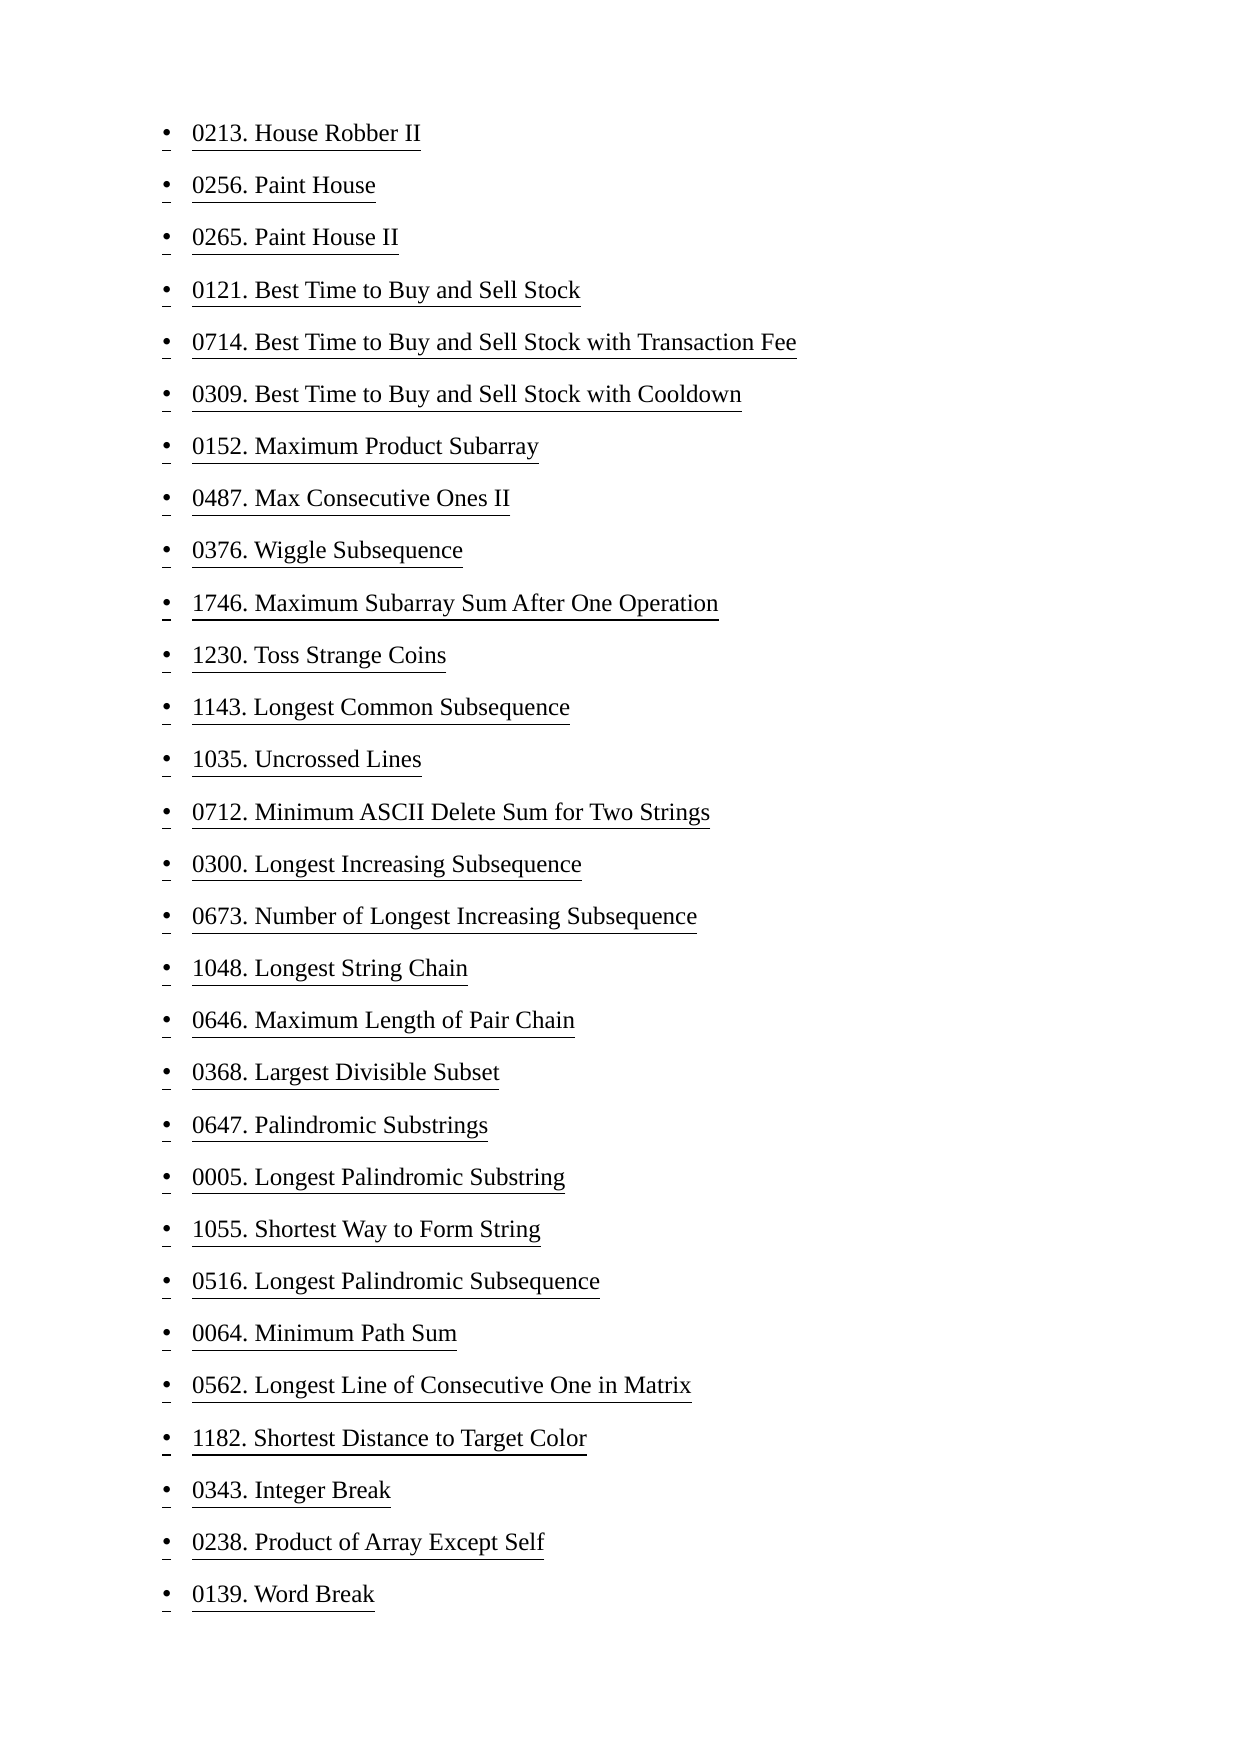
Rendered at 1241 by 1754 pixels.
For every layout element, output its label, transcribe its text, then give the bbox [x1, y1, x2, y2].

list 0487. Max Consecutive Ones II [162, 483, 1122, 516]
list 1055. Shortest Way to Form String [162, 1214, 1122, 1247]
list 1143. Longest Common Subsequence [162, 692, 1122, 725]
list 0213. House Robber II [162, 118, 1122, 151]
list 0376. Wiggle Subsequence [162, 536, 1122, 568]
list 0673. Number of Longest Increasing Subsequence [162, 901, 1122, 934]
list 0121. Best Time to Buy and Sell Stock [162, 275, 1122, 307]
list 1048. Longest String Chain [162, 953, 1122, 986]
list 0309. Best Time to Buy and Sell Stock with Cooldown [162, 379, 1122, 412]
list 0005. Longest Palindromic Substring [162, 1162, 1122, 1194]
list 0516. Longest Palindromic Subsequence [162, 1266, 1122, 1299]
list 0368. Largest Divisible Subset [162, 1057, 1122, 1090]
list 0647. Palindromic Substrings [162, 1110, 1122, 1142]
list 0646. Maximum Length of Pair Chain [162, 1005, 1122, 1038]
list 0256. Paint House [162, 170, 1122, 203]
list 0152. Maximum Product Subarray [162, 431, 1122, 464]
list 0712. Minimum ASCII Delete Sum for Two Strings [162, 797, 1122, 829]
list 0714. Best Time to Buy and Sell Stock with Transaction Fee [162, 327, 1122, 359]
list 0343. Integer Break [162, 1475, 1122, 1508]
list 1746. Maximum Subarray Sum After One Operation [162, 588, 1122, 621]
list 0064. Minimum Path Sum [162, 1318, 1122, 1351]
list 0562. Longest Line of Consecutive One in Matrix [162, 1371, 1122, 1403]
list 1182. Shortest Distance to Target Color [162, 1423, 1122, 1456]
list 1230. Toss Strange Coins [162, 640, 1122, 673]
list 0238. Product of Array Except Self [162, 1527, 1122, 1560]
list 0265. Paint House II [162, 222, 1122, 255]
list 0300. Longest Increasing Subsequence [162, 849, 1122, 881]
list 0139. Word Break [162, 1579, 1122, 1612]
list 1035. Uncrossed Lines [162, 744, 1122, 777]
